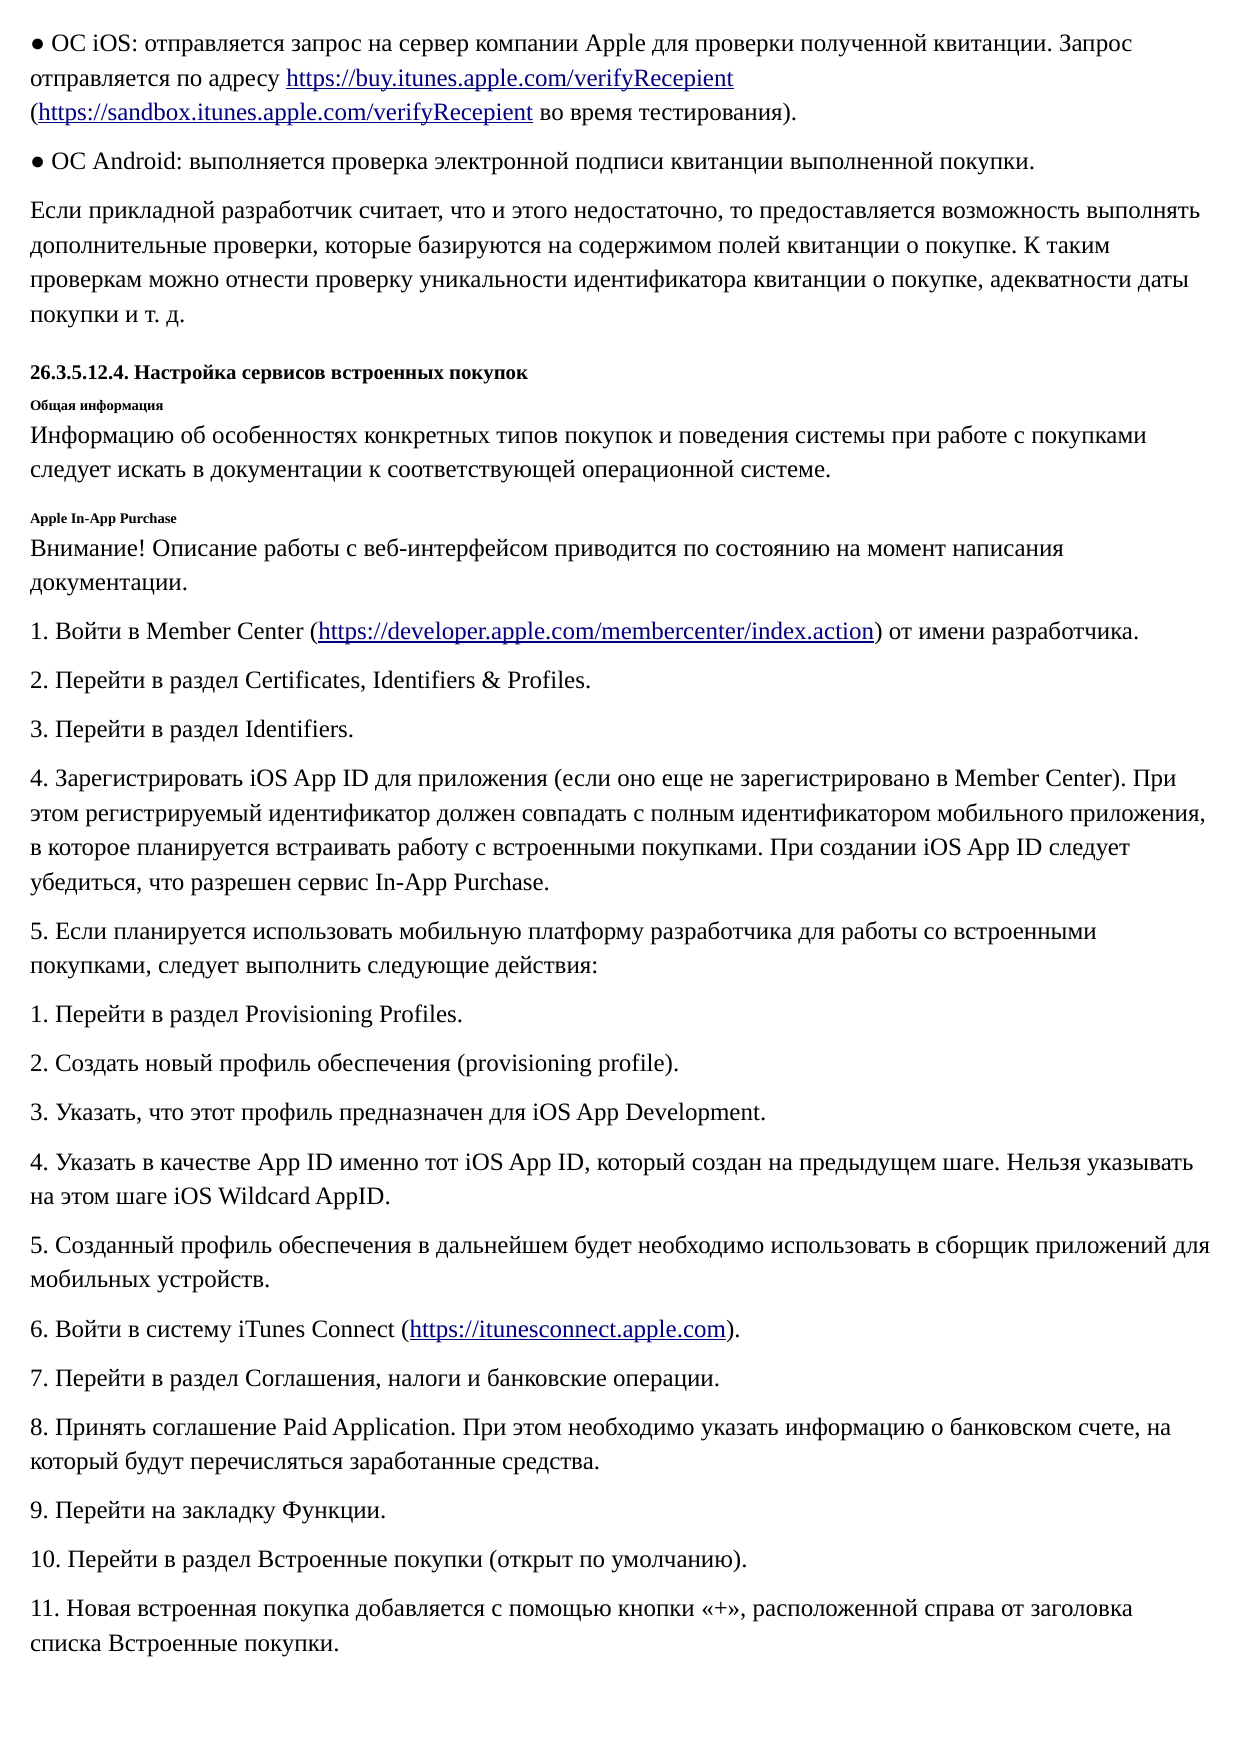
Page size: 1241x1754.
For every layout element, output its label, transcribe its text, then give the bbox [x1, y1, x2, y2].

text Информацию об особенностях конкретных типов покупок и поведения системы при работе с покупками следует искать в документации к соответствующей операционной системе. [30, 420, 1211, 483]
text 5. Созданный профиль обеспечения в дальнейшем будет необходимо использовать в сборщик приложений для мобильных устройств. [30, 1230, 1211, 1293]
subtitle Общая информация [30, 397, 1211, 413]
text 2. Перейти в раздел Certificates, Identifiers & Profiles. [30, 665, 1211, 694]
text Внимание! Описание работы с веб-интерфейсом приводится по состоянию на момент написания документации. [30, 533, 1211, 596]
text ● ОС Android: выполняется проверка электронной подписи квитанции выполненной покупки. [30, 146, 1211, 175]
text 4. Указать в качестве App ID именно тот iOS App ID, который создан на предыдущем шаге. Нельзя указывать на этом шаге iOS Wildcard AppID. [30, 1147, 1211, 1210]
text 6. Войти в систему iTunes Connect (https://itunesconnect.apple.com). [30, 1314, 1211, 1342]
text 3. Перейти в раздел Identifiers. [30, 714, 1211, 743]
text ● ОС iOS: отправляется запрос на сервер компании Apple для проверки полученной квитанции. Запрос отправляется по адресу https://buy.itunes.apple.com/verifyRecepient (https://sandbox.itunes.apple.com/verifyRecepient во время тестирования). [30, 28, 1211, 126]
text 10. Перейти в раздел Встроенные покупки (открыт по умолчанию). [30, 1544, 1211, 1573]
text 1. Перейти в раздел Provisioning Profiles. [30, 999, 1211, 1028]
text Если прикладной разработчик считает, что и этого недостаточно, то предоставляется возможность выполнять дополнительные проверки, которые базируются на содержимом полей квитанции о покупке. К таким проверкам можно отнести проверку уникальности идентификатора квитанции о покупке, адекватности даты покупки и т. д. [30, 195, 1211, 327]
text 8. Принять соглашение Paid Application. При этом необходимо указать информацию о банковском счете, на который будут перечисляться заработанные средства. [30, 1412, 1211, 1475]
text 11. Новая встроенная покупка добавляется с помощью кнопки «+», расположенной справа от заголовка списка Встроенные покупки. [30, 1593, 1211, 1657]
subtitle Apple In-App Purchase [30, 509, 1211, 526]
text 3. Указать, что этот профиль предназначен для iOS App Development. [30, 1097, 1211, 1126]
text 2. Создать новый профиль обеспечения (provisioning profile). [30, 1048, 1211, 1077]
text 7. Перейти в раздел Соглашения, налоги и банковские операции. [30, 1363, 1211, 1391]
text 9. Перейти на закладку Функции. [30, 1495, 1211, 1524]
text 5. Если планируется использовать мобильную платформу разработчика для работы со встроенными покупками, следует выполнить следующие действия: [30, 916, 1211, 979]
text 1. Войти в Member Center (https://developer.apple.com/membercenter/index.action) от имени разработчика. [30, 616, 1211, 645]
subtitle 26.3.5.12.4. Настройка сервисов встроенных покупок [30, 360, 1211, 384]
text 4. Зарегистрировать iOS App ID для приложения (если оно еще не зарегистрировано в Member Center). При этом регистрируемый идентификатор должен совпадать с полным идентификатором мобильного приложения, в которое планируется встраивать работу с встроенными покупками. При создании iOS App ID следует убедиться, что разрешен сервис In-App Purchase. [30, 763, 1211, 896]
